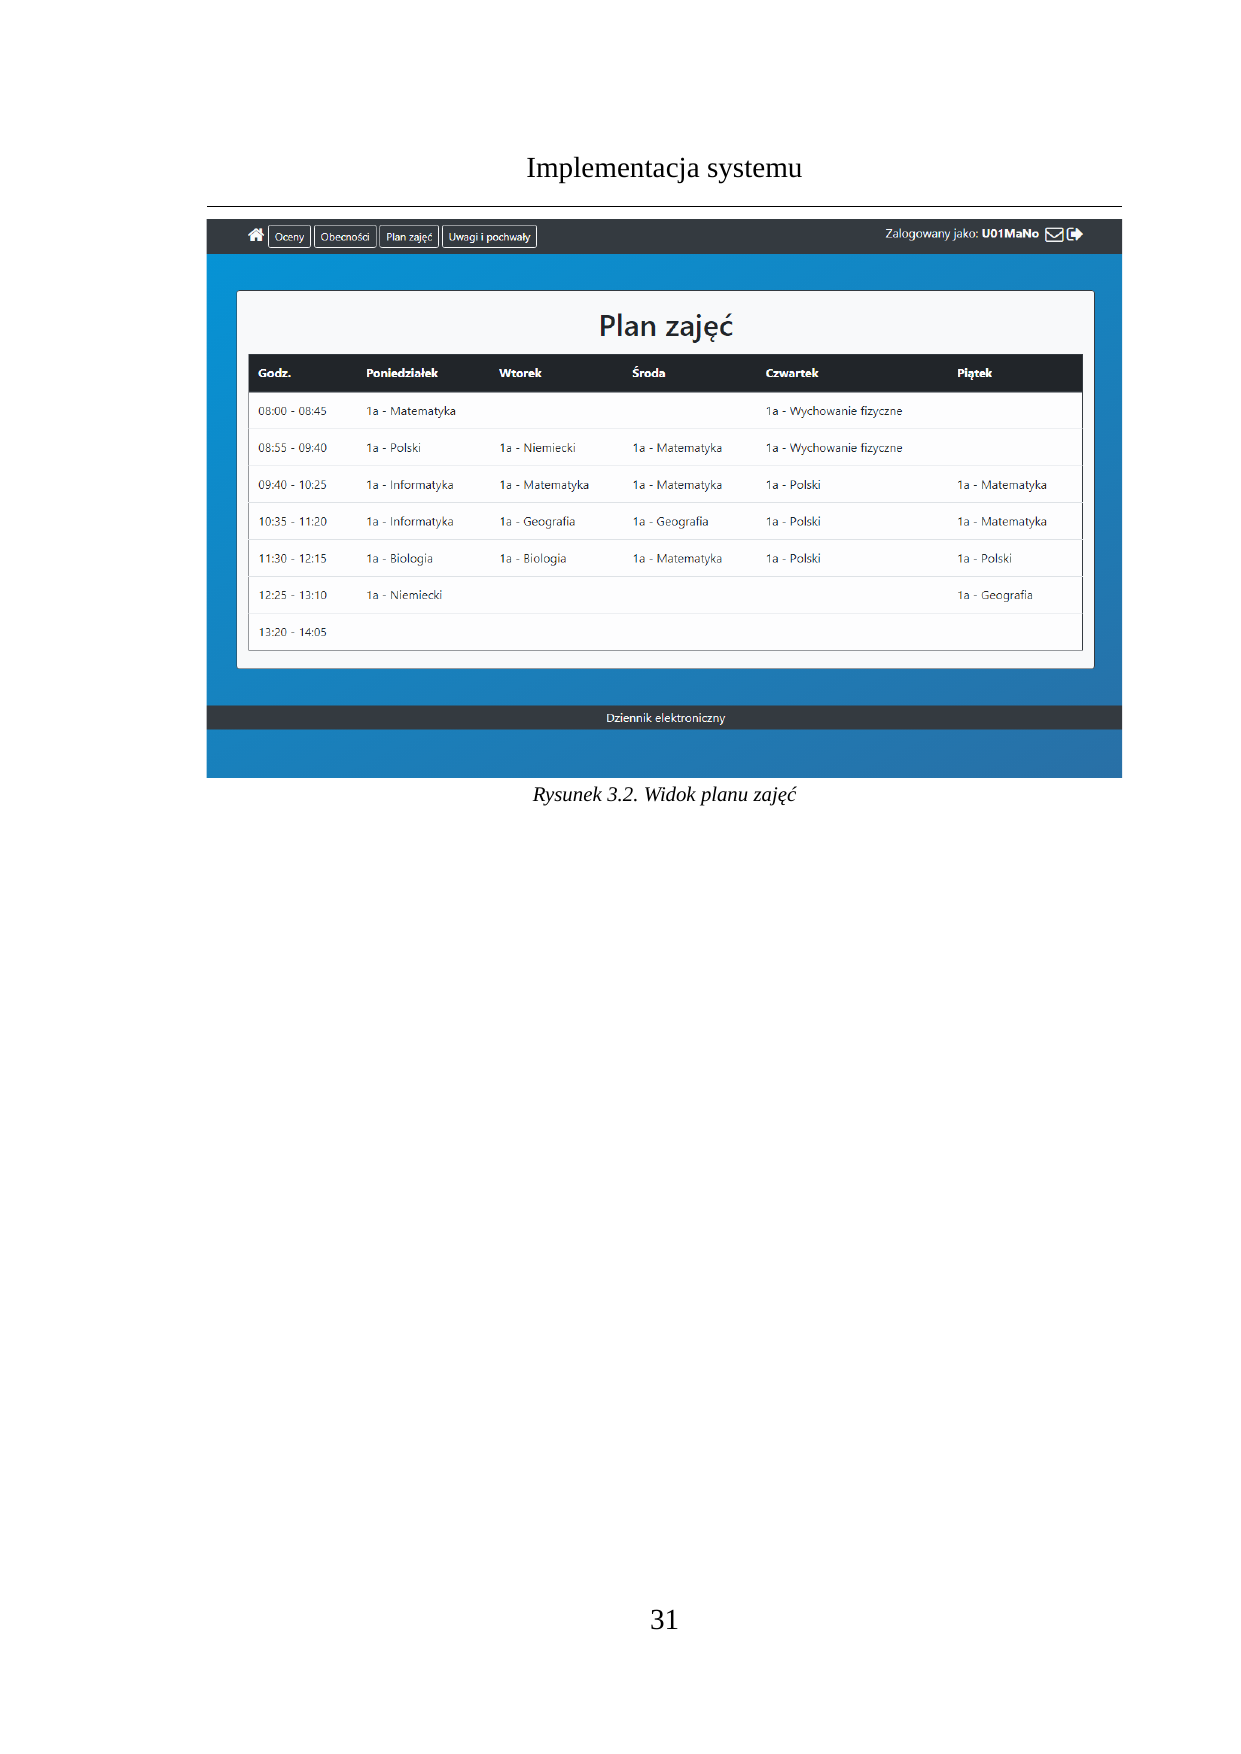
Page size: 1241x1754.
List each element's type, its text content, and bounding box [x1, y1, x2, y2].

picture [206, 219, 1123, 778]
text Rysunek 3.2. Widok planu zajęć [207, 778, 1122, 806]
